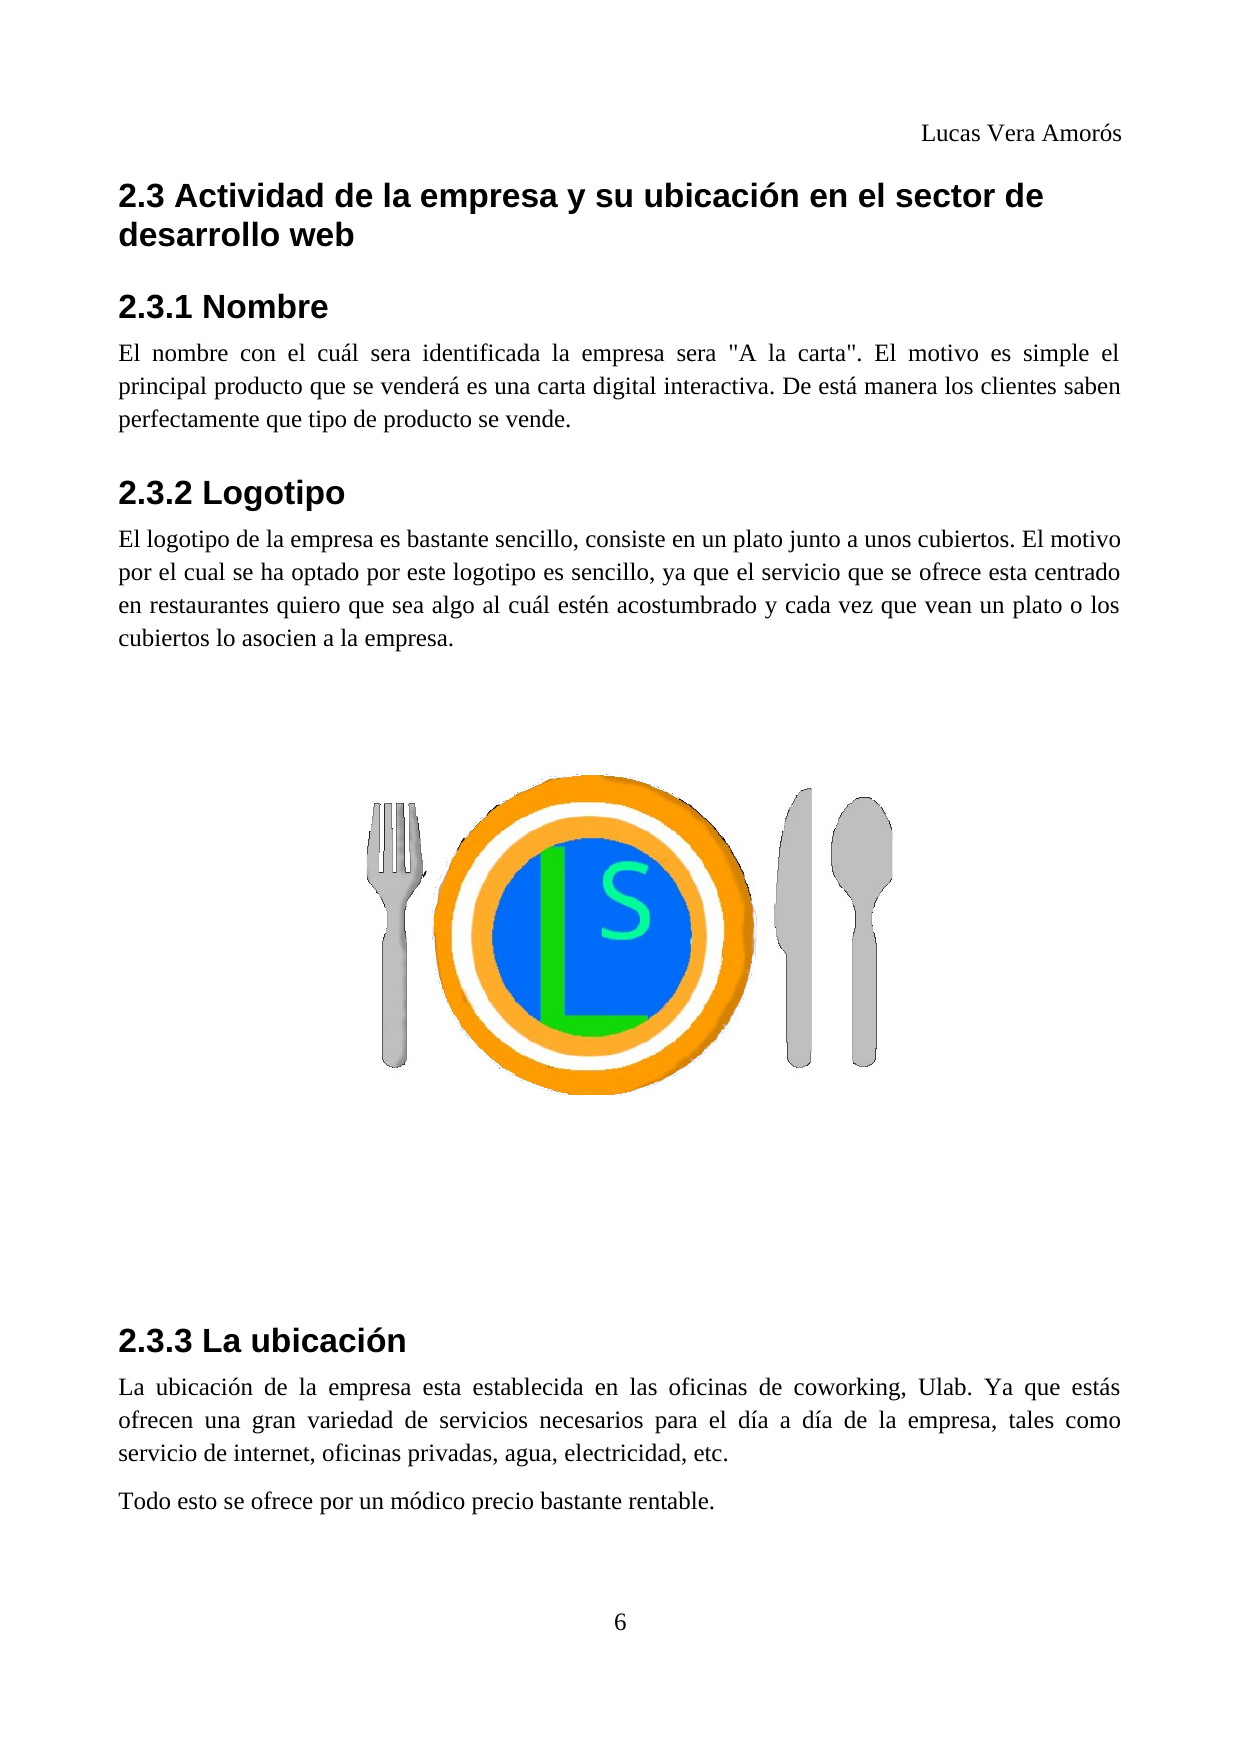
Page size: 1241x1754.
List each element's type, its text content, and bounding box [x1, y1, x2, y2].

subtitle 2.3.2 Logotipo [118, 473, 1122, 511]
subtitle 2.3.3 La ubicación [118, 1321, 1122, 1360]
text La ubicación de la empresa esta establecida en las oficinas de coworking, Ulab. Ya que estás ofrecen una gran variedad de servicios necesarios para el día a día de la empresa, tales como servicio de internet, oficinas privadas, agua, electricidad, etc. [118, 1372, 1122, 1467]
text El logotipo de la empresa es bastante sencillo, consiste en un plato junto a unos cubiertos. El motivo por el cual se ha optado por este logotipo es sencillo, ya que el servicio que se ofrece esta centrado en restaurantes quiero que sea algo al cuál estén acostumbrado y cada vez que vean un plato o los cubiertos lo asocien a la empresa. [118, 524, 1122, 652]
subtitle 2.3 Actividad de la empresa y su ubicación en el sector de desarrollo web [118, 176, 1122, 254]
text El nombre con el cuál sera identificada la empresa sera "A la carta". El motivo es simple el principal producto que se venderá es una carta digital interactiva. De está manera los clientes saben perfectamente que tipo de producto se vende. [118, 338, 1122, 433]
subtitle 2.3.1 Nombre [118, 287, 1122, 326]
text Todo esto se ofrece por un módico precio bastante rentable. [118, 1486, 1122, 1515]
picture [366, 672, 893, 1201]
